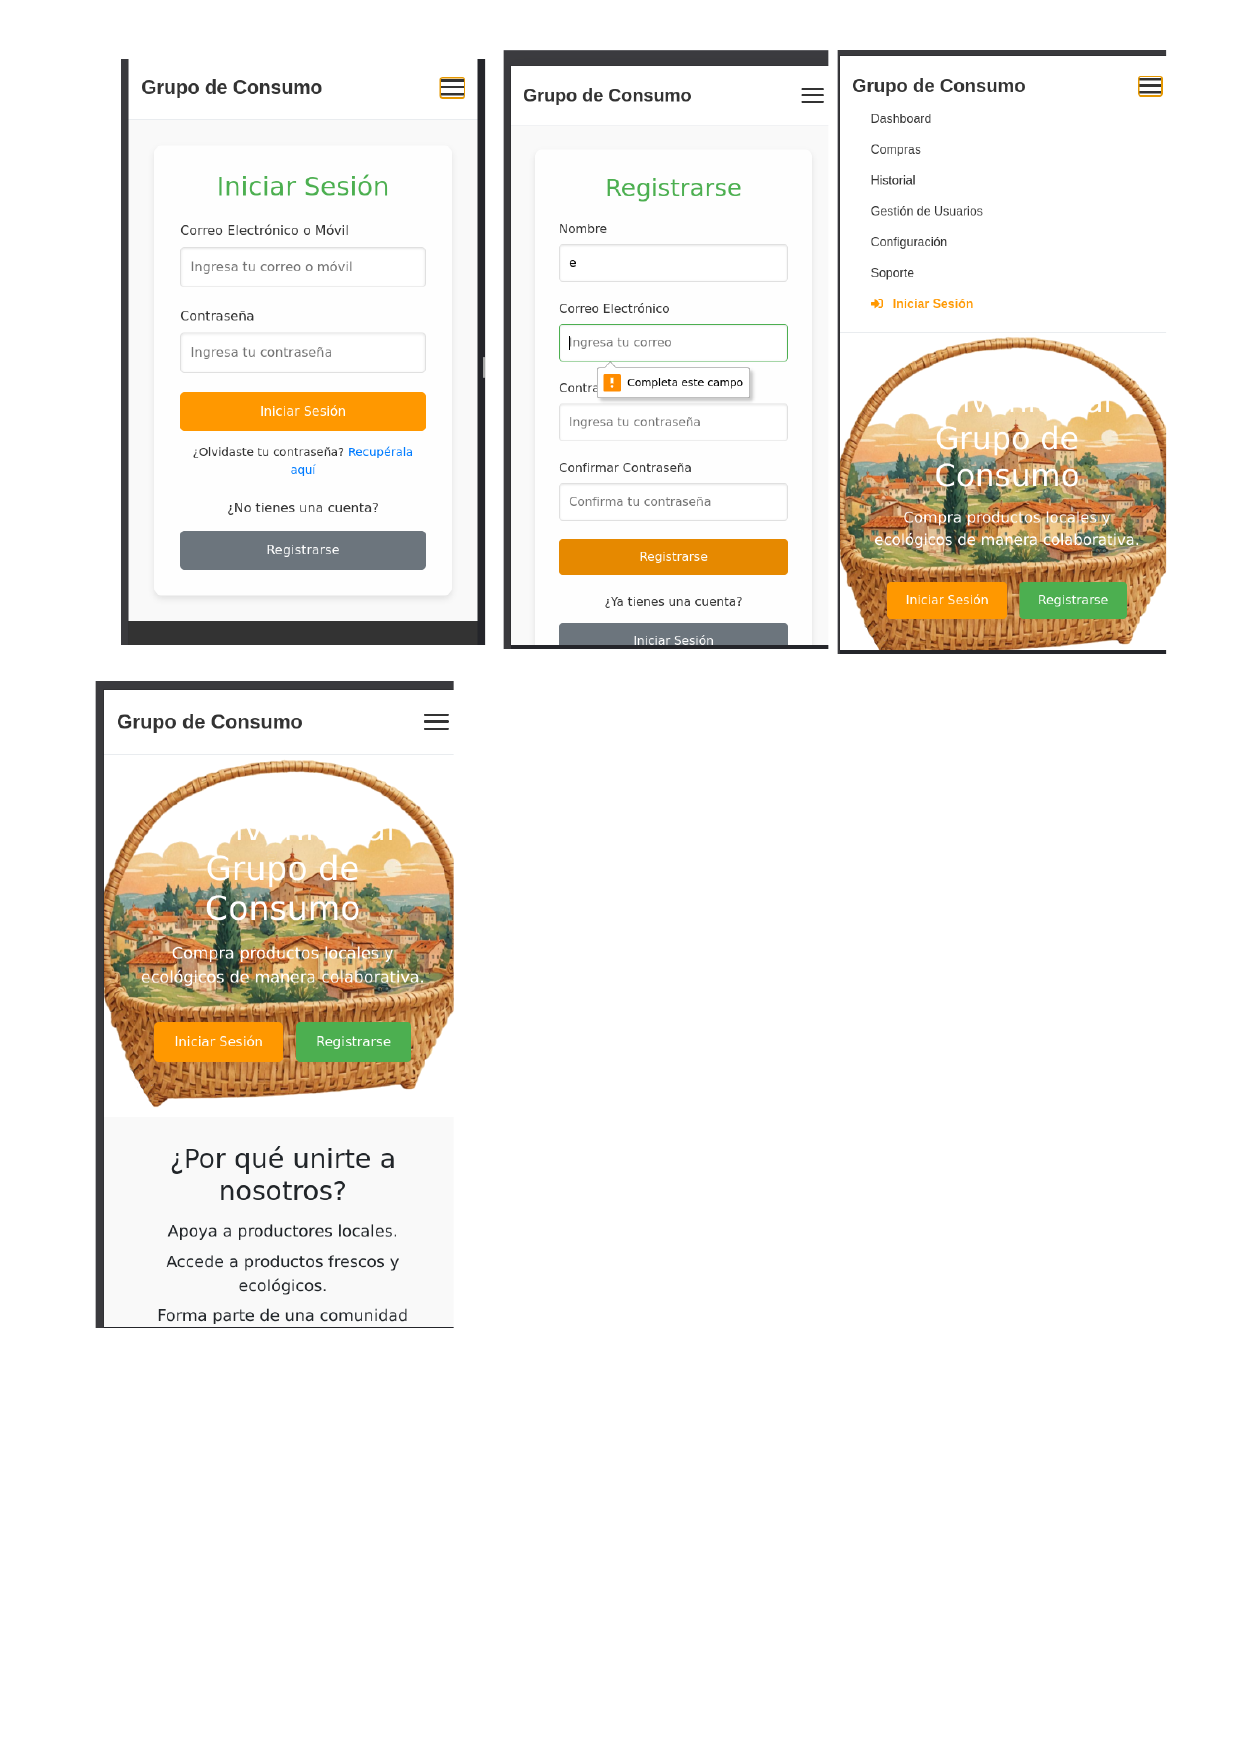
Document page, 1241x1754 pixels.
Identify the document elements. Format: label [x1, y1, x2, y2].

picture [121, 59, 486, 645]
picture [95, 681, 454, 1328]
picture [837, 50, 1167, 654]
picture [503, 50, 829, 649]
